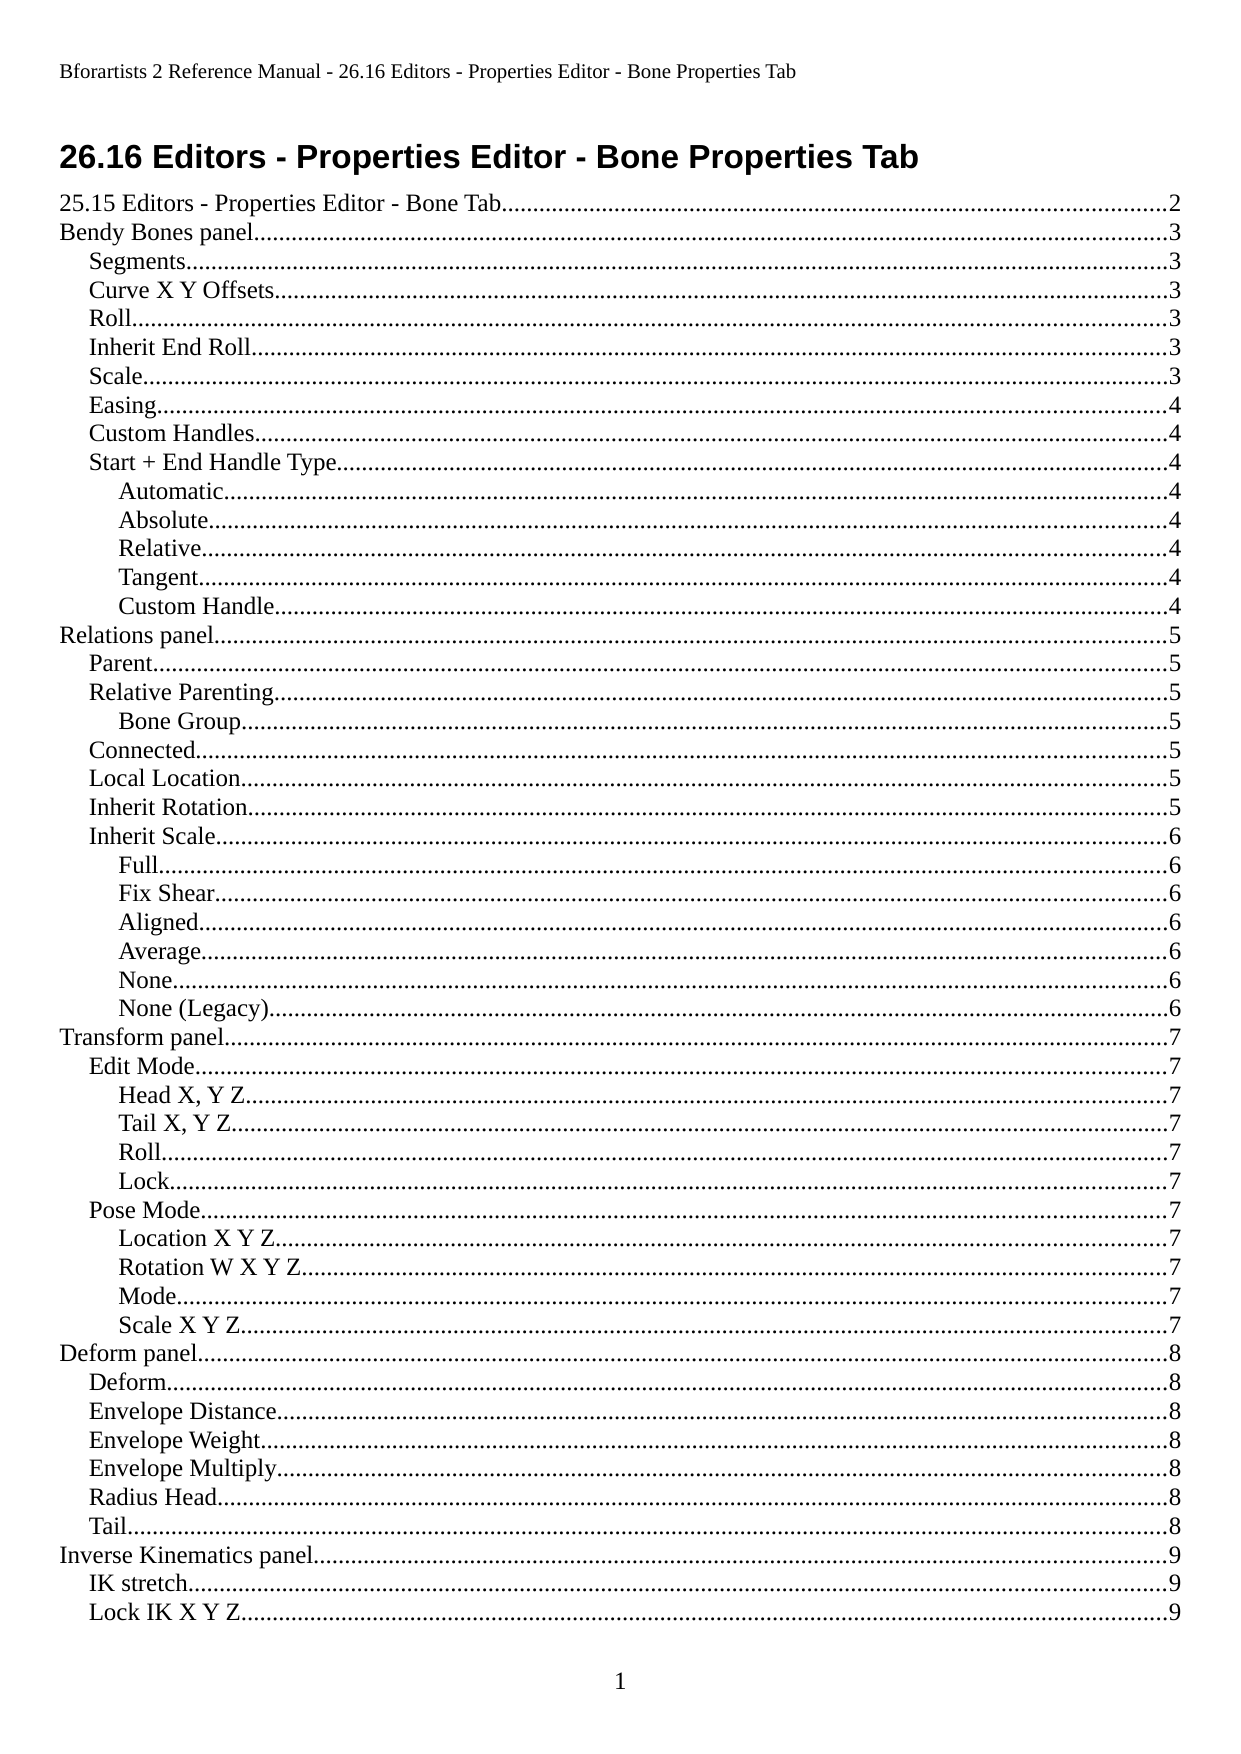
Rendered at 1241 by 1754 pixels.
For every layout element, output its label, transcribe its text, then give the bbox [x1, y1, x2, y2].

text Tail X, Y Z 7 [118, 1108, 1181, 1137]
text Start + End Handle Type 4 [88, 447, 1181, 476]
text Envelope Distance 8 [88, 1396, 1181, 1425]
text Tangent 4 [118, 562, 1181, 591]
text Pose Mode 7 [88, 1195, 1181, 1223]
text Edit Mode 7 [88, 1051, 1181, 1080]
text Inherit Rotation 5 [88, 792, 1181, 821]
text None 6 [118, 965, 1181, 993]
text Aligned 6 [118, 907, 1181, 936]
text Radius Head 8 [88, 1482, 1181, 1511]
text Scale 3 [88, 361, 1181, 390]
text Deform 8 [88, 1367, 1181, 1396]
text Inherit Scale 6 [88, 821, 1181, 850]
text Scale X Y Z 7 [118, 1310, 1181, 1338]
text Inverse Kinematics panel 9 [59, 1540, 1181, 1568]
text Fix Shear 6 [118, 878, 1181, 907]
text Relative Parenting 5 [88, 677, 1181, 706]
text Parent 5 [88, 648, 1181, 677]
text Transform panel 7 [59, 1022, 1181, 1051]
text Envelope Weight 8 [88, 1425, 1181, 1453]
text None (Legacy) 6 [118, 993, 1181, 1022]
text Deform panel 8 [59, 1338, 1181, 1367]
text Average 6 [118, 936, 1181, 965]
text Lock IK X Y Z 9 [88, 1597, 1181, 1626]
text Envelope Multiply 8 [88, 1453, 1181, 1482]
text Mode 7 [118, 1281, 1181, 1310]
text Automatic 4 [118, 476, 1181, 505]
text Connected 5 [88, 735, 1181, 763]
text Full 6 [118, 850, 1181, 878]
text 25.15 Editors - Properties Editor - Bone Tab 2 [59, 188, 1181, 217]
text Custom Handle 4 [118, 591, 1181, 620]
text Curve X Y Offsets 3 [88, 275, 1181, 303]
text IK stretch 9 [88, 1568, 1181, 1597]
text Head X, Y Z 7 [118, 1080, 1181, 1108]
text Roll 7 [118, 1137, 1181, 1166]
text Relative 4 [118, 533, 1181, 562]
subtitle 26.16 Editors - Properties Editor - Bone Properties Tab [59, 138, 1181, 176]
text Segments 3 [88, 246, 1181, 275]
text Tail 8 [88, 1511, 1181, 1540]
text Absolute 4 [118, 505, 1181, 533]
text Local Location 5 [88, 763, 1181, 792]
text Inherit End Roll 3 [88, 332, 1181, 361]
text Location X Y Z 7 [118, 1223, 1181, 1252]
text Bone Group 5 [118, 706, 1181, 735]
text Rotation W X Y Z 7 [118, 1252, 1181, 1281]
text Relations panel 5 [59, 620, 1181, 648]
text Bendy Bones panel 3 [59, 217, 1181, 246]
text Custom Handles 4 [88, 418, 1181, 447]
text Lock 7 [118, 1166, 1181, 1195]
text Easing 4 [88, 390, 1181, 418]
text Roll 3 [88, 303, 1181, 332]
